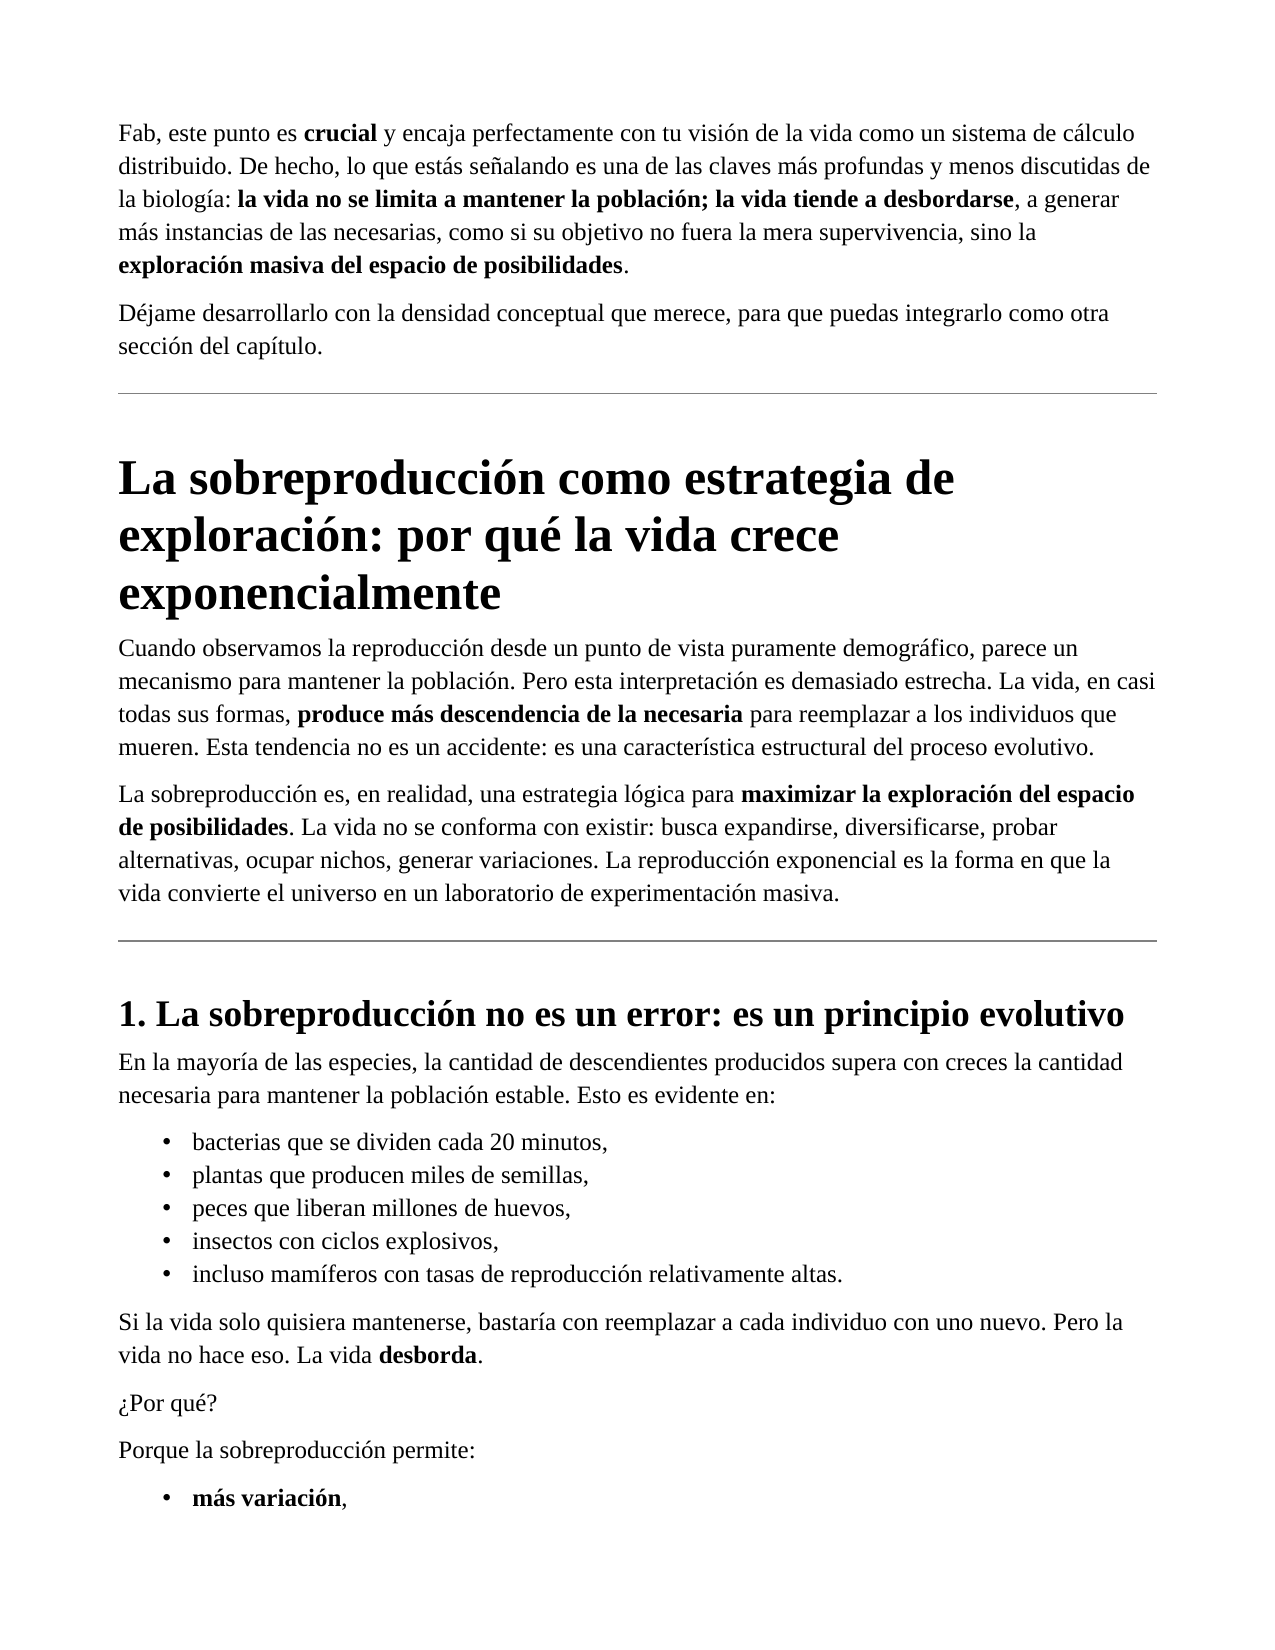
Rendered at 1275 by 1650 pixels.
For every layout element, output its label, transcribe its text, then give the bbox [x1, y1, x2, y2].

subtitle 1. La sobreproducción no es un error: es un principio evolutivo [118, 991, 1157, 1034]
text Cuando observamos la reproducción desde un punto de vista puramente demográfico, parece un mecanismo para mantener la población. Pero esta interpretación es demasiado estrecha. La vida, en casi todas sus formas, produce más descendencia de la necesaria para reemplazar a los individuos que mueren. Esta tendencia no es un accidente: es una característica estructural del proceso evolutivo. [118, 633, 1157, 761]
list plantas que producen miles de semillas, [162, 1160, 1157, 1189]
text Fab, este punto es crucial y encaja perfectamente con tu visión de la vida como un sistema de cálculo distribuido. De hecho, lo que estás señalando es una de las claves más profundas y menos discutidas de la biología: la vida no se limita a mantener la población; la vida tiende a desbordarse, a generar más instancias de las necesarias, como si su objetivo no fuera la mera supervivencia, sino la exploración masiva del espacio de posibilidades. [118, 118, 1157, 279]
list peces que liberan millones de huevos, [162, 1193, 1157, 1222]
text En la mayoría de las especies, la cantidad de descendientes producidos supera con creces la cantidad necesaria para mantener la población estable. Esto es evidente en: [118, 1047, 1157, 1108]
list bacterias que se dividen cada 20 minutos, [162, 1127, 1157, 1156]
subtitle La sobreproducción como estrategia de exploración: por qué la vida crece exponencialmente [118, 448, 1157, 620]
text ¿Por qué? [118, 1388, 1157, 1416]
list incluso mamíferos con tasas de reproducción relativamente altas. [162, 1259, 1157, 1288]
text Si la vida solo quisiera mantenerse, bastaría con reemplazar a cada individuo con uno nuevo. Pero la vida no hace eso. La vida desborda. [118, 1307, 1157, 1369]
text Porque la sobreproducción permite: [118, 1435, 1157, 1464]
text Déjame desarrollarlo con la densidad conceptual que merece, para que puedas integrarlo como otra sección del capítulo. [118, 298, 1157, 359]
list insectos con ciclos explosivos, [162, 1226, 1157, 1255]
list más variación, [162, 1483, 1157, 1512]
text La sobreproducción es, en realidad, una estrategia lógica para maximizar la exploración del espacio de posibilidades. La vida no se conforma con existir: busca expandirse, diversificarse, probar alternativas, ocupar nichos, generar variaciones. La reproducción exponencial es la forma en que la vida convierte el universo en un laboratorio de experimentación masiva. [118, 779, 1157, 907]
